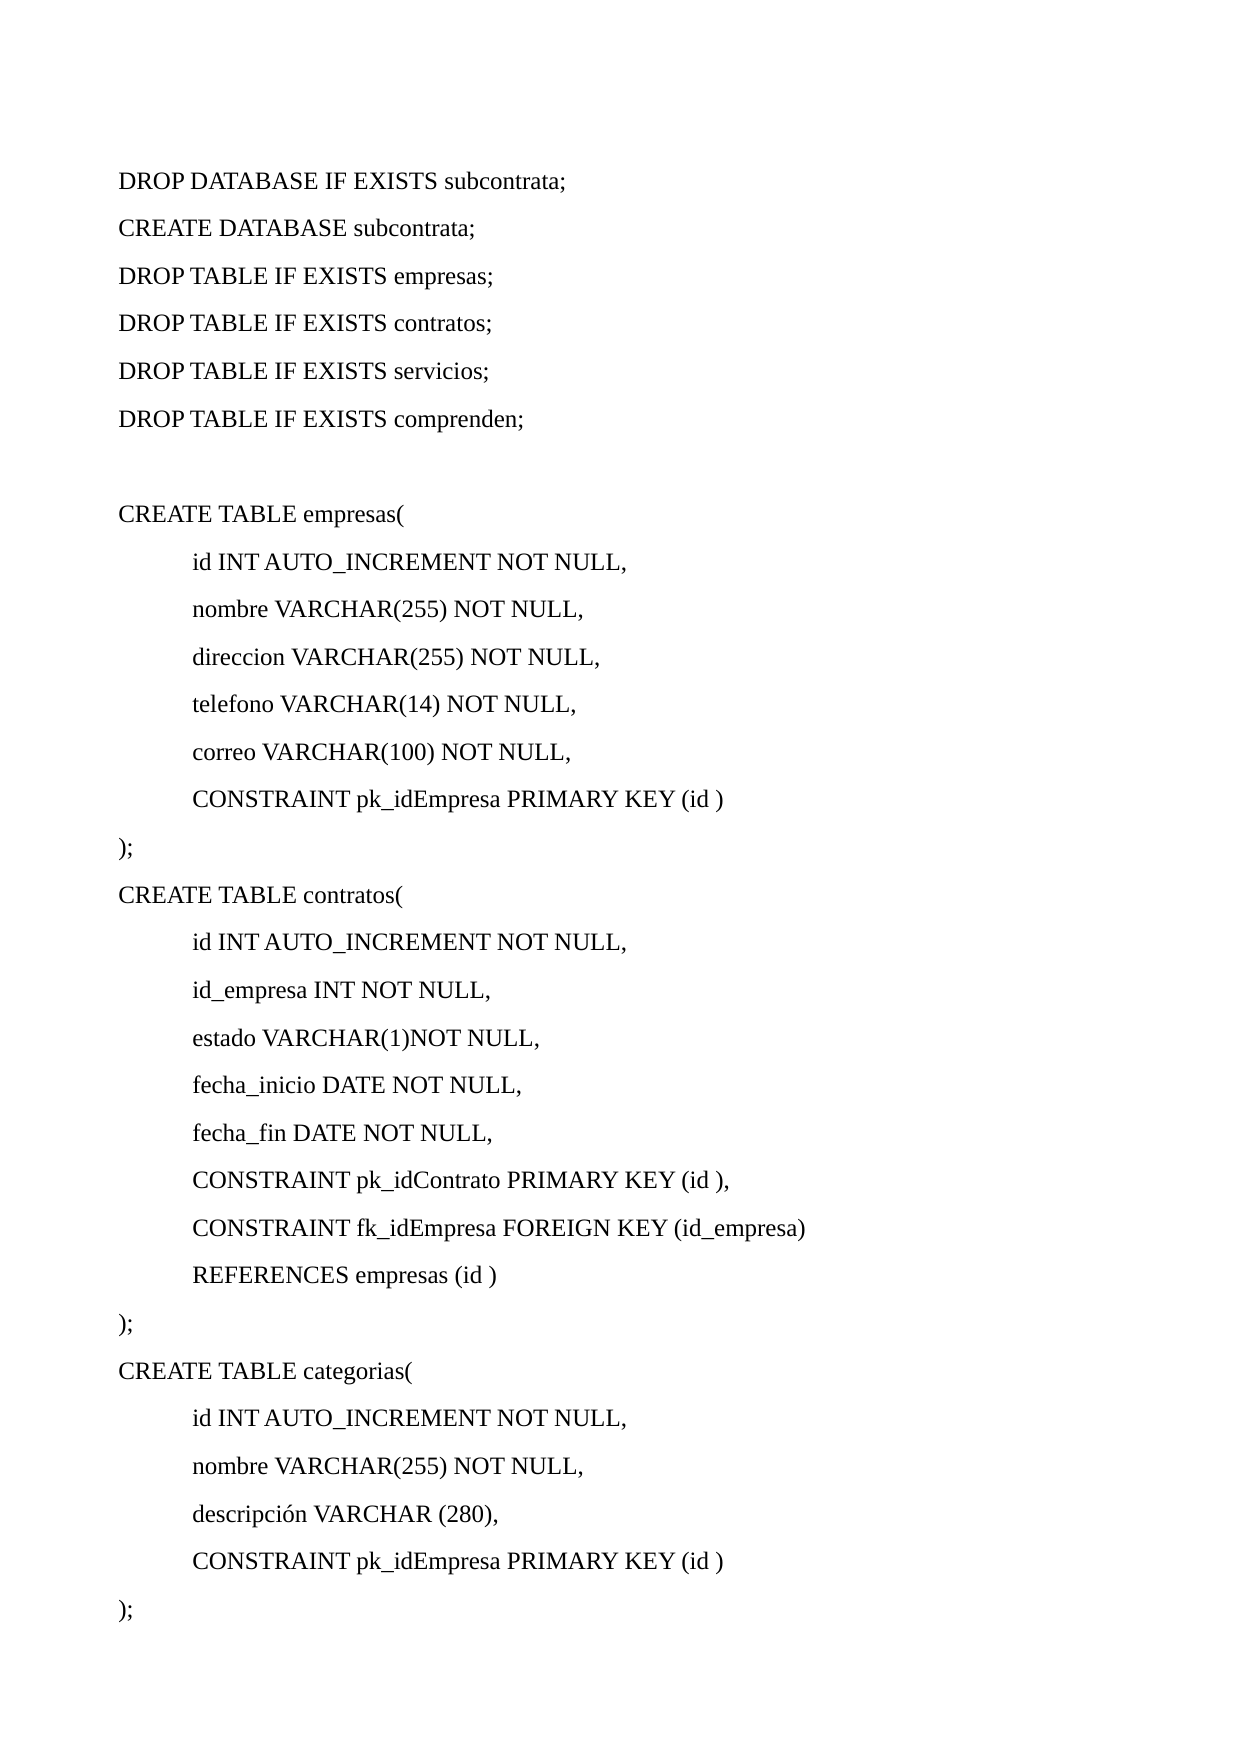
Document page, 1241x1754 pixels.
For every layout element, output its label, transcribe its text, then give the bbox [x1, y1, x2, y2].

text nombre VARCHAR(255) NOT NULL, [118, 594, 1122, 623]
text correo VARCHAR(100) NOT NULL, [118, 737, 1122, 766]
text estado VARCHAR(1)NOT NULL, [118, 1023, 1122, 1051]
text id INT AUTO_INCREMENT NOT NULL, [118, 927, 1122, 956]
text ); [118, 832, 1122, 861]
text CREATE TABLE empresas( [118, 499, 1122, 528]
text DROP TABLE IF EXISTS contratos; [118, 308, 1122, 337]
text CREATE DATABASE subcontrata; [118, 213, 1122, 242]
text CONSTRAINT pk_idEmpresa PRIMARY KEY (id ) [118, 1546, 1122, 1575]
text DROP TABLE IF EXISTS comprenden; [118, 404, 1122, 432]
text descripción VARCHAR (280), [118, 1499, 1122, 1527]
text DROP TABLE IF EXISTS empresas; [118, 261, 1122, 290]
text id_empresa INT NOT NULL, [118, 975, 1122, 1004]
text CONSTRAINT pk_idContrato PRIMARY KEY (id ), [118, 1165, 1122, 1194]
text nombre VARCHAR(255) NOT NULL, [118, 1451, 1122, 1480]
text DROP DATABASE IF EXISTS subcontrata; [118, 166, 1122, 194]
text direccion VARCHAR(255) NOT NULL, [118, 642, 1122, 671]
text DROP TABLE IF EXISTS servicios; [118, 356, 1122, 385]
text id INT AUTO_INCREMENT NOT NULL, [118, 547, 1122, 575]
text fecha_fin DATE NOT NULL, [118, 1118, 1122, 1147]
text CONSTRAINT pk_idEmpresa PRIMARY KEY (id ) [118, 784, 1122, 813]
text ); [118, 1308, 1122, 1337]
text REFERENCES empresas (id ) [118, 1261, 1122, 1289]
text CONSTRAINT fk_idEmpresa FOREIGN KEY (id_empresa) [118, 1213, 1122, 1242]
text fecha_inicio DATE NOT NULL, [118, 1070, 1122, 1099]
text CREATE TABLE categorias( [118, 1356, 1122, 1384]
text id INT AUTO_INCREMENT NOT NULL, [118, 1403, 1122, 1432]
text CREATE TABLE contratos( [118, 880, 1122, 908]
text ); [118, 1594, 1122, 1623]
text telefono VARCHAR(14) NOT NULL, [118, 689, 1122, 718]
